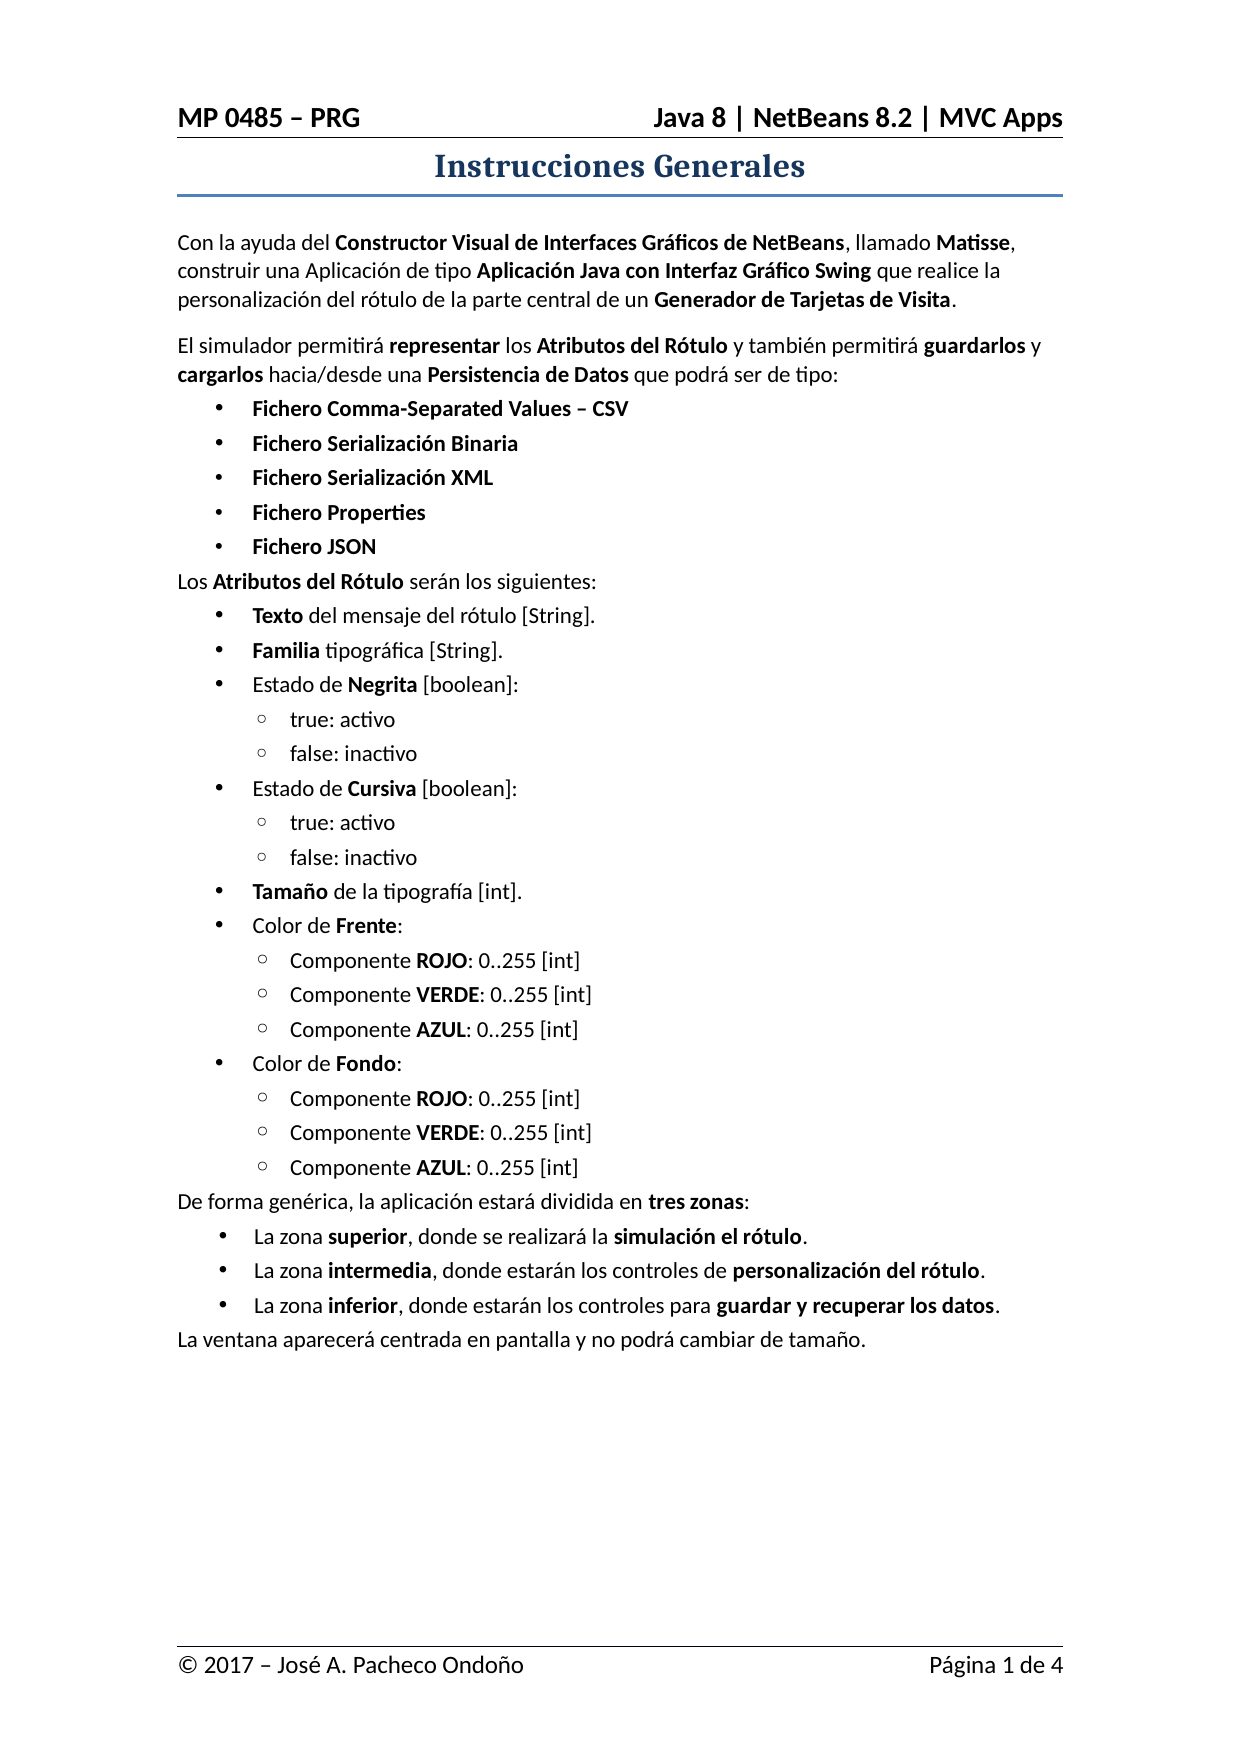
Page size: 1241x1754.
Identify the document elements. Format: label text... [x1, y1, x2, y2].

list false: inactivo [252, 739, 1063, 767]
list Componente ROJO: 0..255 [int] [252, 1084, 1063, 1112]
list Estado de Cursiva [boolean]: [215, 773, 1063, 802]
list Familia tipográfica [String]. [215, 636, 1063, 664]
list Componente VERDE: 0..255 [int] [252, 1118, 1063, 1147]
list Fichero JSON [215, 532, 1063, 561]
list Estado de Negrita [boolean]: [215, 670, 1063, 698]
list Texto del mensaje del rótulo [String]. [215, 601, 1063, 629]
list false: inactivo [252, 842, 1063, 871]
list true: activo [252, 704, 1063, 733]
list El simulador permitirá representar los Atributos del Rótulo y también permitirá guardarlos y cargarlos hacia/desde una Persistencia de Datos que podrá ser de tipo: [177, 331, 1063, 388]
list Fichero Properties [215, 498, 1063, 526]
list Componente ROJO: 0..255 [int] [252, 946, 1063, 974]
list La zona superior, donde se realizará la simulación el rótulo. [218, 1222, 1063, 1250]
list Componente AZUL: 0..255 [int] [252, 1153, 1063, 1181]
list Con la ayuda del Constructor Visual de Interfaces Gráficos de NetBeans, llamado Matisse, construir una Aplicación de tipo Aplicación Java con Interfaz Gráfico Swing que realice la personalización del rótulo de la parte central de un Generador de Tarjetas de Visita. [177, 228, 1063, 313]
list Componente VERDE: 0..255 [int] [252, 980, 1063, 1009]
list La zona intermedia, donde estarán los controles de personalización del rótulo. [218, 1256, 1063, 1285]
list Fichero Serialización Binaria [215, 429, 1063, 457]
list De forma genérica, la aplicación estará dividida en tres zonas: [177, 1187, 1063, 1216]
list Color de Frente: [215, 911, 1063, 940]
list Fichero Serialización XML [215, 463, 1063, 492]
list true: activo [252, 808, 1063, 836]
list Color de Fondo: [215, 1049, 1063, 1078]
list Fichero Comma-Separated Values – CSV [215, 394, 1063, 423]
list La ventana aparecerá centrada en pantalla y no podrá cambiar de tamaño. [177, 1325, 1063, 1354]
list Componente AZUL: 0..255 [int] [252, 1015, 1063, 1043]
title Instrucciones Generales [177, 148, 1063, 194]
list Los Atributos del Rótulo serán los siguientes: [177, 567, 1063, 595]
list La zona inferior, donde estarán los controles para guardar y recuperar los datos. [218, 1291, 1063, 1319]
list Tamaño de la tipografía [int]. [215, 877, 1063, 905]
